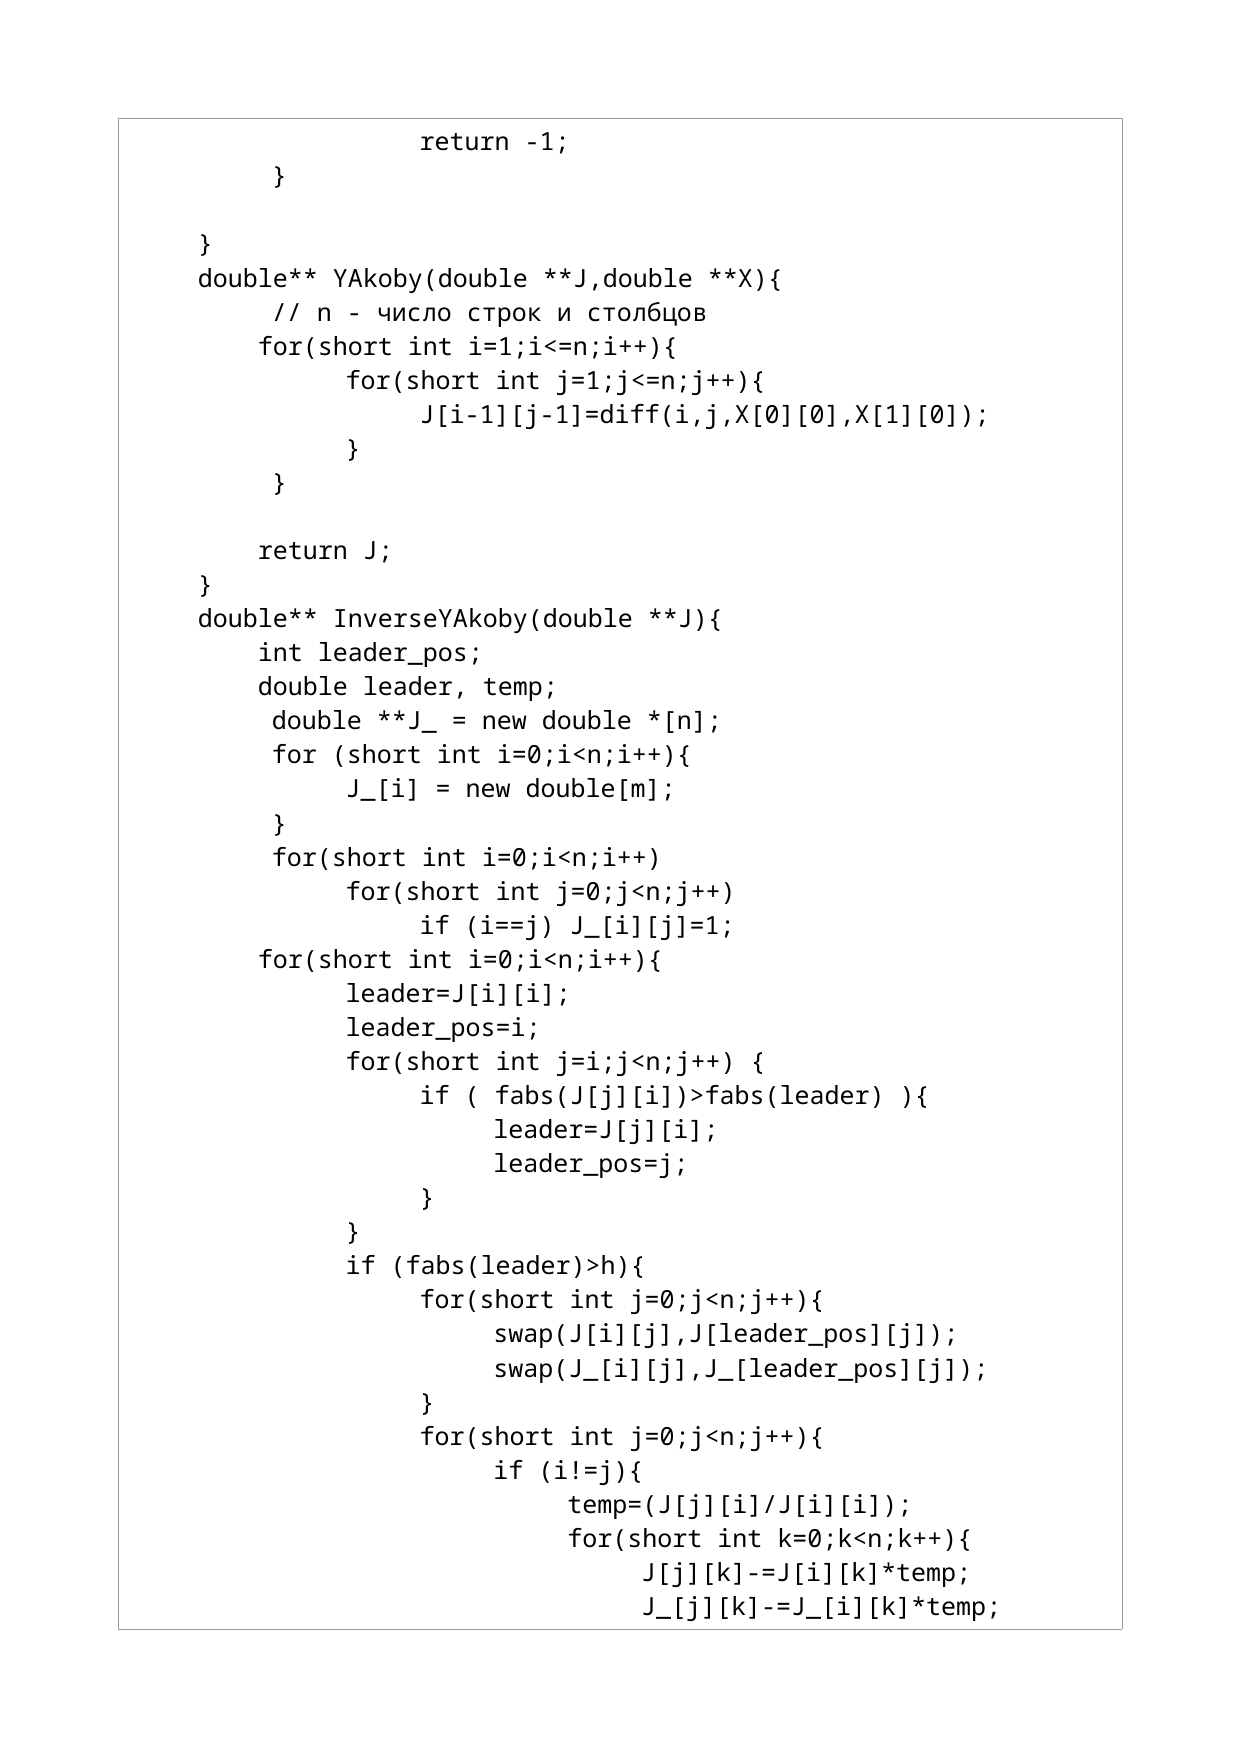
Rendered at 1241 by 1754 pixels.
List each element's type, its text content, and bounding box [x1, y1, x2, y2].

table_header return -1; } } double** YAkoby(double **J,double **X){ // n - число строк и столбцов for(short int i=1;i<=n;i++){ for(short int j=1;j<=n;j++){ J[i-1][j-1]=diff(i,j,X[0][0],X[1][0]); } } return J; } double** InverseYAkoby(double **J){ int leader_pos; double leader, temp; double **J_ = new double *[n]; for (short int i=0;i<n;i++){ J_[i] = new double[m]; } for(short int i=0;i<n;i++) for(short int j=0;j<n;j++) if (i==j) J_[i][j]=1; for(short int i=0;i<n;i++){ leader=J[i][i]; leader_pos=i; for(short int j=i;j<n;j++) { if ( fabs(J[j][i])>fabs(leader) ){ leader=J[j][i]; leader_pos=j; } } if (fabs(leader)>h){ for(short int j=0;j<n;j++){ swap(J[i][j],J[leader_pos][j]); swap(J_[i][j],J_[leader_pos][j]); } for(short int j=0;j<n;j++){ if (i!=j){ temp=(J[j][i]/J[i][i]); for(short int k=0;k<n;k++){ J[j][k]-=J[i][k]*temp; J_[j][k]-=J_[i][k]*temp; [119, 119, 1122, 1628]
